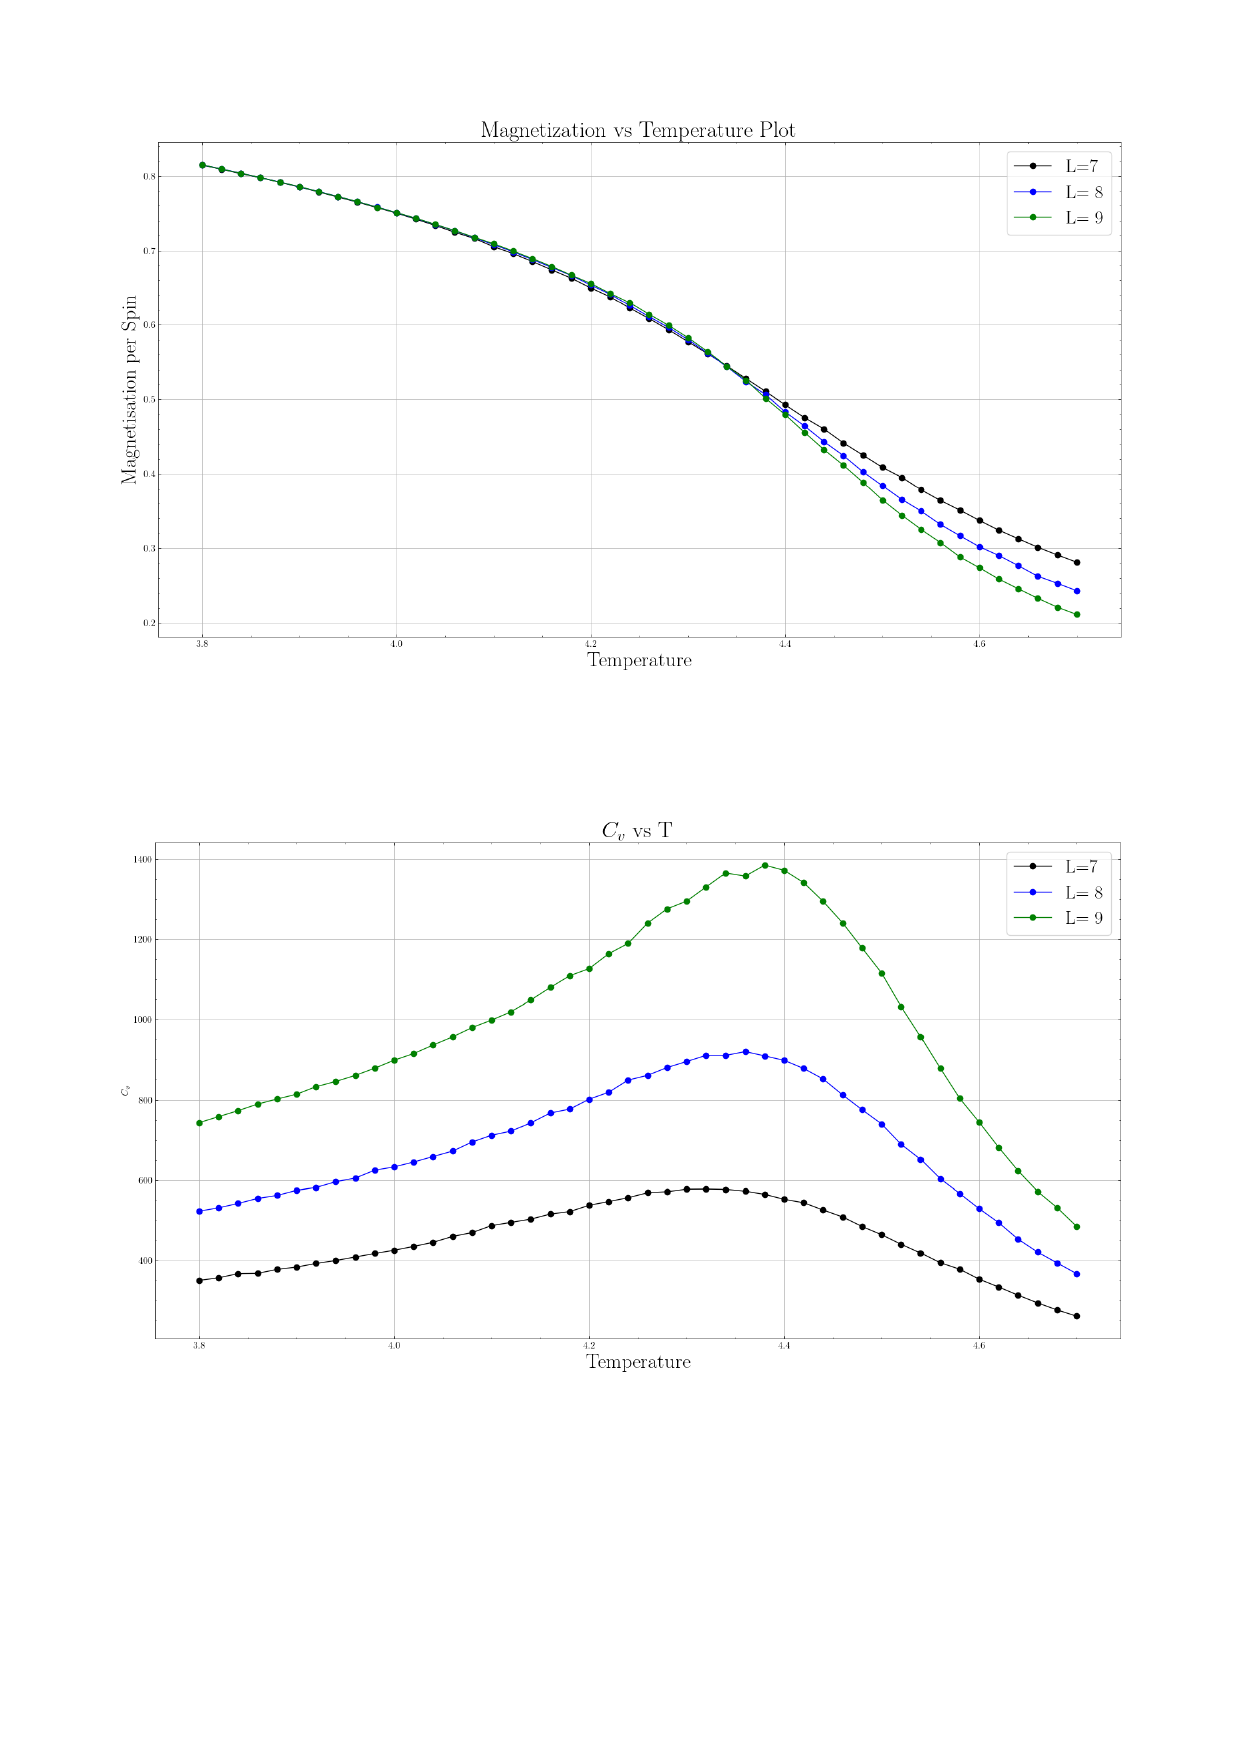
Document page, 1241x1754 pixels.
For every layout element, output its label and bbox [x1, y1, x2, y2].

picture [118, 118, 1123, 675]
picture [118, 818, 1123, 1375]
